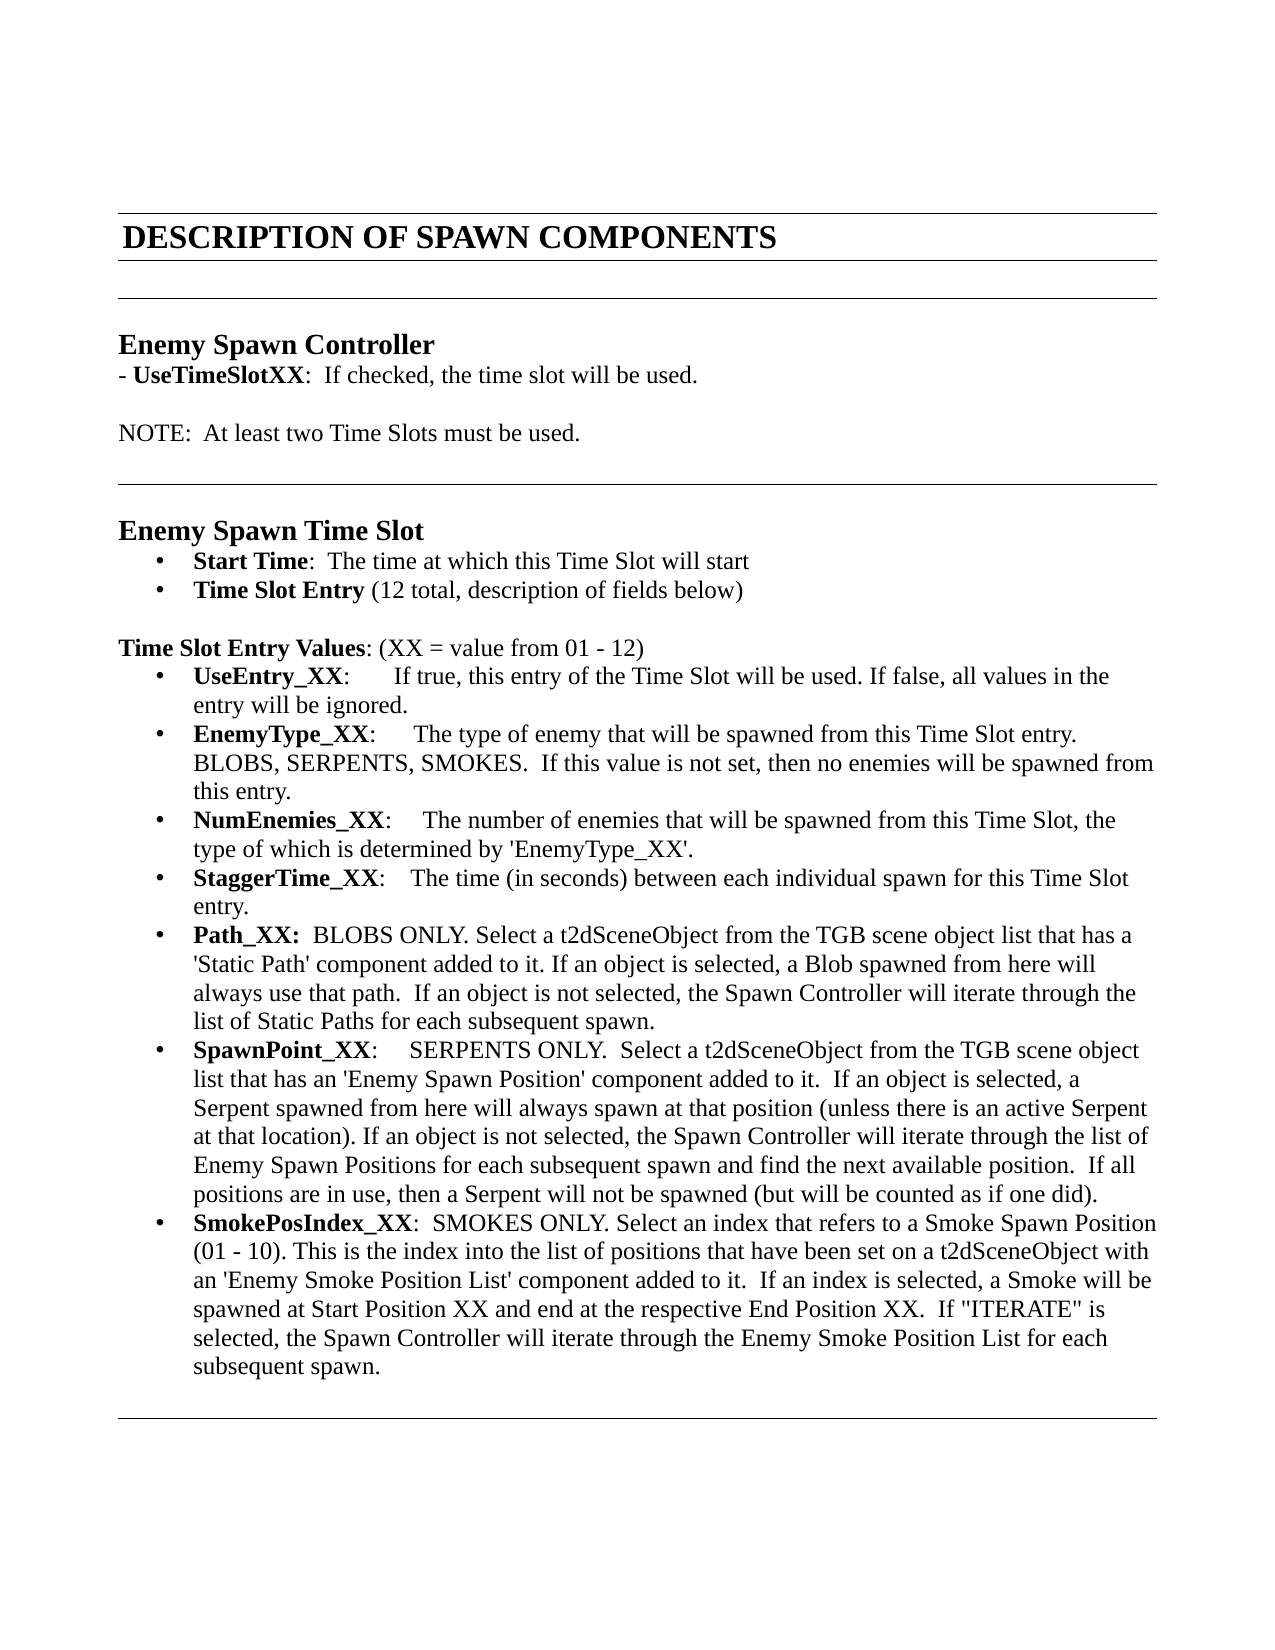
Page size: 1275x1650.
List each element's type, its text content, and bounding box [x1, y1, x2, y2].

text Time Slot Entry Values: (XX = value from 01 - 12) [118, 633, 1157, 661]
text Enemy Spawn Time Slot [118, 513, 1157, 546]
text DESCRIPTION OF SPAWN COMPONENTS [118, 214, 1157, 260]
list NumEnemies_XX: The number of enemies that will be spawned from this Time Slot, the type of which is determined by 'EnemyType_XX'. [156, 805, 1157, 863]
text - UseTimeSlotXX: If checked, the time slot will be used. [118, 360, 1157, 389]
list Time Slot Entry (12 total, description of fields below) [156, 575, 1157, 604]
list Start Time: The time at which this Time Slot will start [156, 546, 1157, 575]
list StaggerTime_XX: The time (in seconds) between each individual spawn for this Time Slot entry. [156, 863, 1157, 920]
list EnemyType_XX: The type of enemy that will be spawned from this Time Slot entry. BLOBS, SERPENTS, SMOKES. If this value is not set, then no enemies will be spawned from this entry. [156, 719, 1157, 805]
list Path_XX: BLOBS ONLY. Select a t2dSceneObject from the TGB scene object list that has a 'Static Path' component added to it. If an object is selected, a Blob spawned from here will always use that path. If an object is not selected, the Spawn Controller will iterate through the list of Static Paths for each subsequent spawn. [156, 920, 1157, 1035]
text NOTE: At least two Time Slots must be used. [118, 418, 1157, 447]
list SpawnPoint_XX: SERPENTS ONLY. Select a t2dSceneObject from the TGB scene object list that has an 'Enemy Spawn Position' component added to it. If an object is selected, a Serpent spawned from here will always spawn at that position (unless there is an active Serpent at that location). If an object is not selected, the Spawn Controller will iterate through the list of Enemy Spawn Positions for each subsequent spawn and find the next available position. If all positions are in use, then a Serpent will not be spawned (but will be counted as if one did). [156, 1035, 1157, 1208]
list UseEntry_XX: If true, this entry of the Time Slot will be used. If false, all values in the entry will be ignored. [156, 661, 1157, 719]
list SmokePosIndex_XX: SMOKES ONLY. Select an index that refers to a Smoke Spawn Position (01 - 10). This is the index into the list of positions that have been set on a t2dSceneObject with an 'Enemy Smoke Position List' component added to it. If an index is selected, a Smoke will be spawned at Start Position XX and end at the respective End Position XX. If "ITERATE" is selected, the Spawn Controller will iterate through the Enemy Smoke Position List for each subsequent spawn. [156, 1208, 1157, 1380]
text Enemy Spawn Controller [118, 327, 1157, 360]
